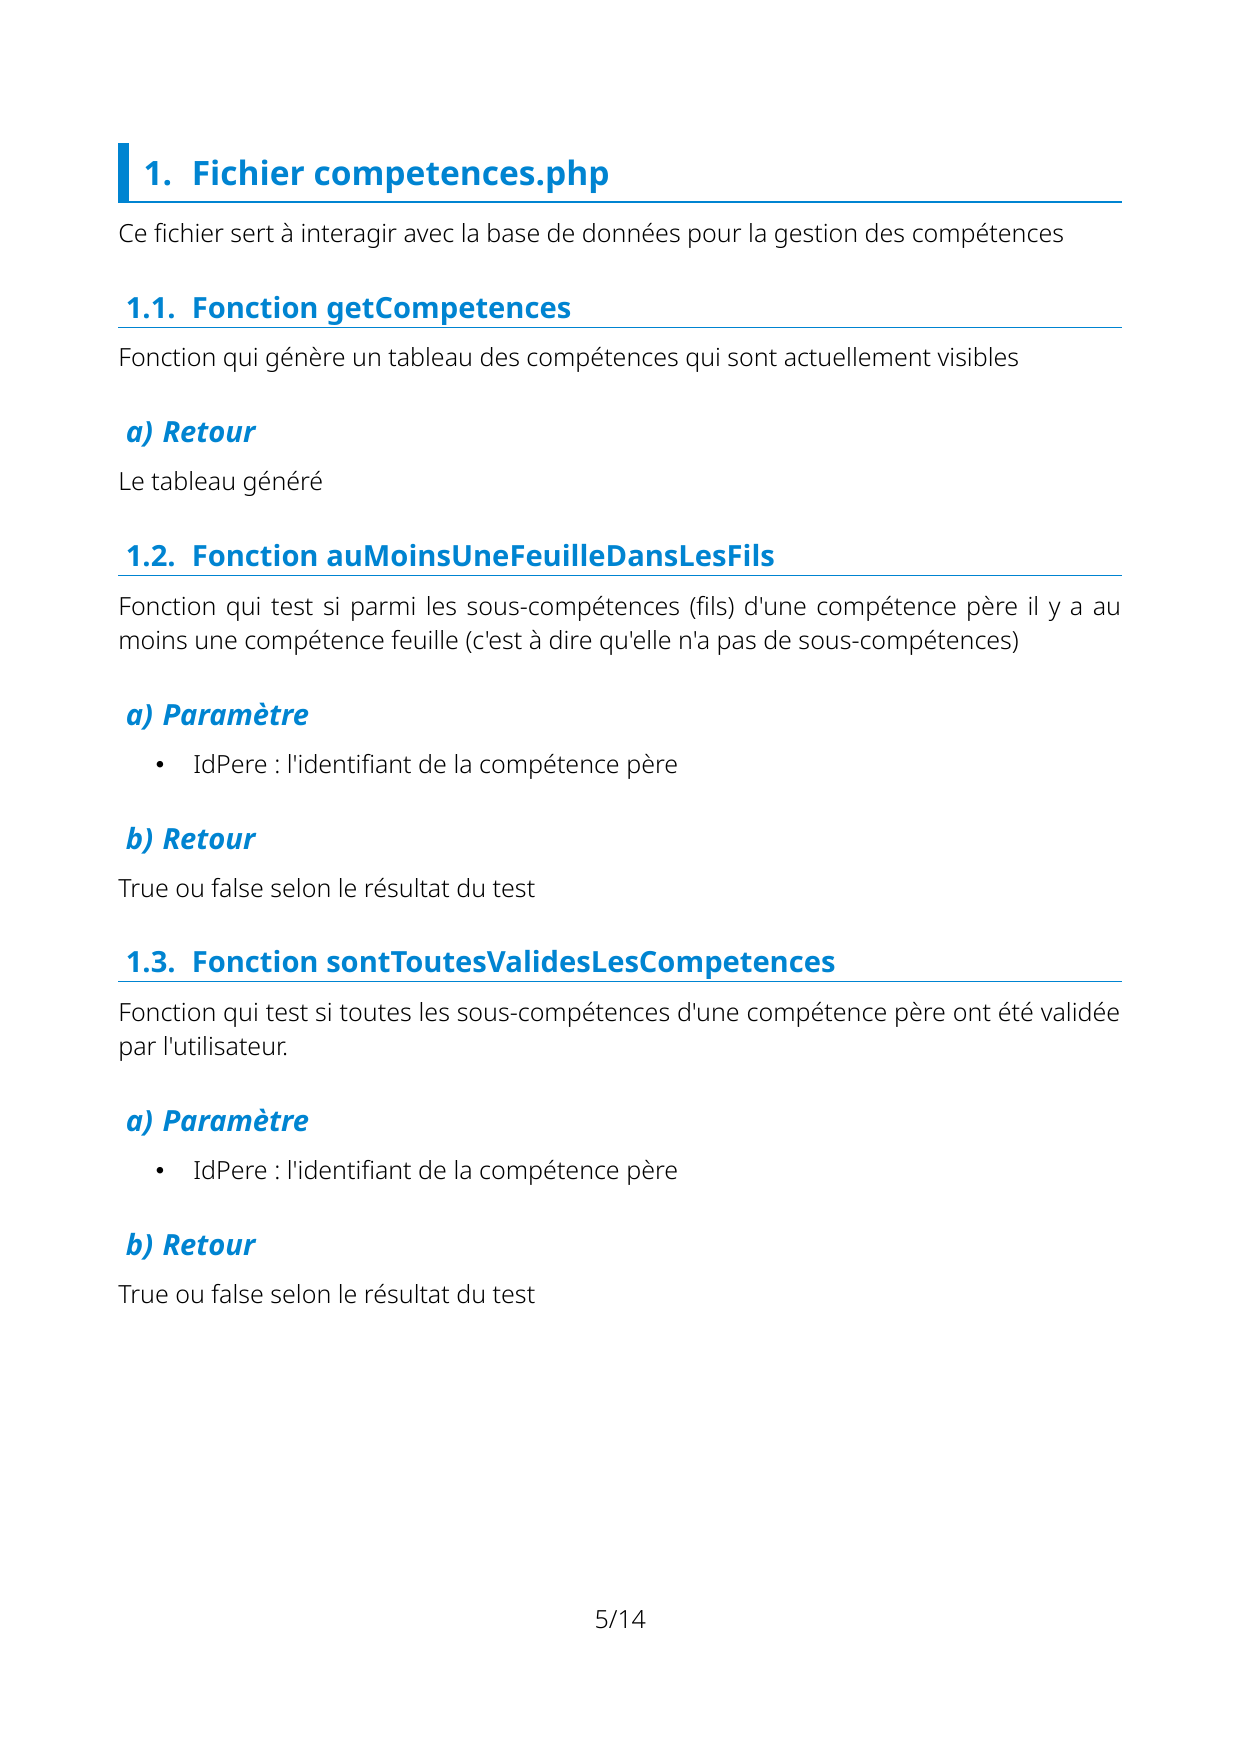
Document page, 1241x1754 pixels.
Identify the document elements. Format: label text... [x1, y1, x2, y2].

text Fonction qui test si parmi les sous-compétences (fils) d'une compétence père il y a au moins une compétence feuille (c'est à dire qu'elle n'a pas de sous-compétences) [118, 589, 1122, 657]
subtitle Fonction auMoinsUneFeuilleDansLesFils [118, 535, 1122, 575]
text True ou false selon le résultat du test [118, 870, 1122, 904]
subtitle Retour [89, 818, 1122, 858]
text Le tableau généré [118, 464, 1122, 498]
subtitle Retour [89, 412, 1122, 451]
subtitle Paramètre [89, 694, 1122, 734]
subtitle Paramètre [89, 1101, 1122, 1140]
text True ou false selon le résultat du test [118, 1277, 1122, 1311]
subtitle Fonction sontToutesValidesLesCompetences [118, 942, 1122, 981]
subtitle Retour [89, 1224, 1122, 1264]
list IdPere : l'identifiant de la compétence père [156, 746, 1122, 781]
subtitle Fonction getCompetences [118, 287, 1122, 327]
subtitle Fichier competences.php [129, 143, 1122, 201]
text Fonction qui génère un tableau des compétences qui sont actuellement visibles [118, 340, 1122, 374]
text Ce fichier sert à interagir avec la base de données pour la gestion des compétences [118, 215, 1122, 249]
text Fonction qui test si toutes les sous-compétences d'une compétence père ont été validée par l'utilisateur. [118, 995, 1122, 1063]
list IdPere : l'identifiant de la compétence père [156, 1153, 1122, 1187]
